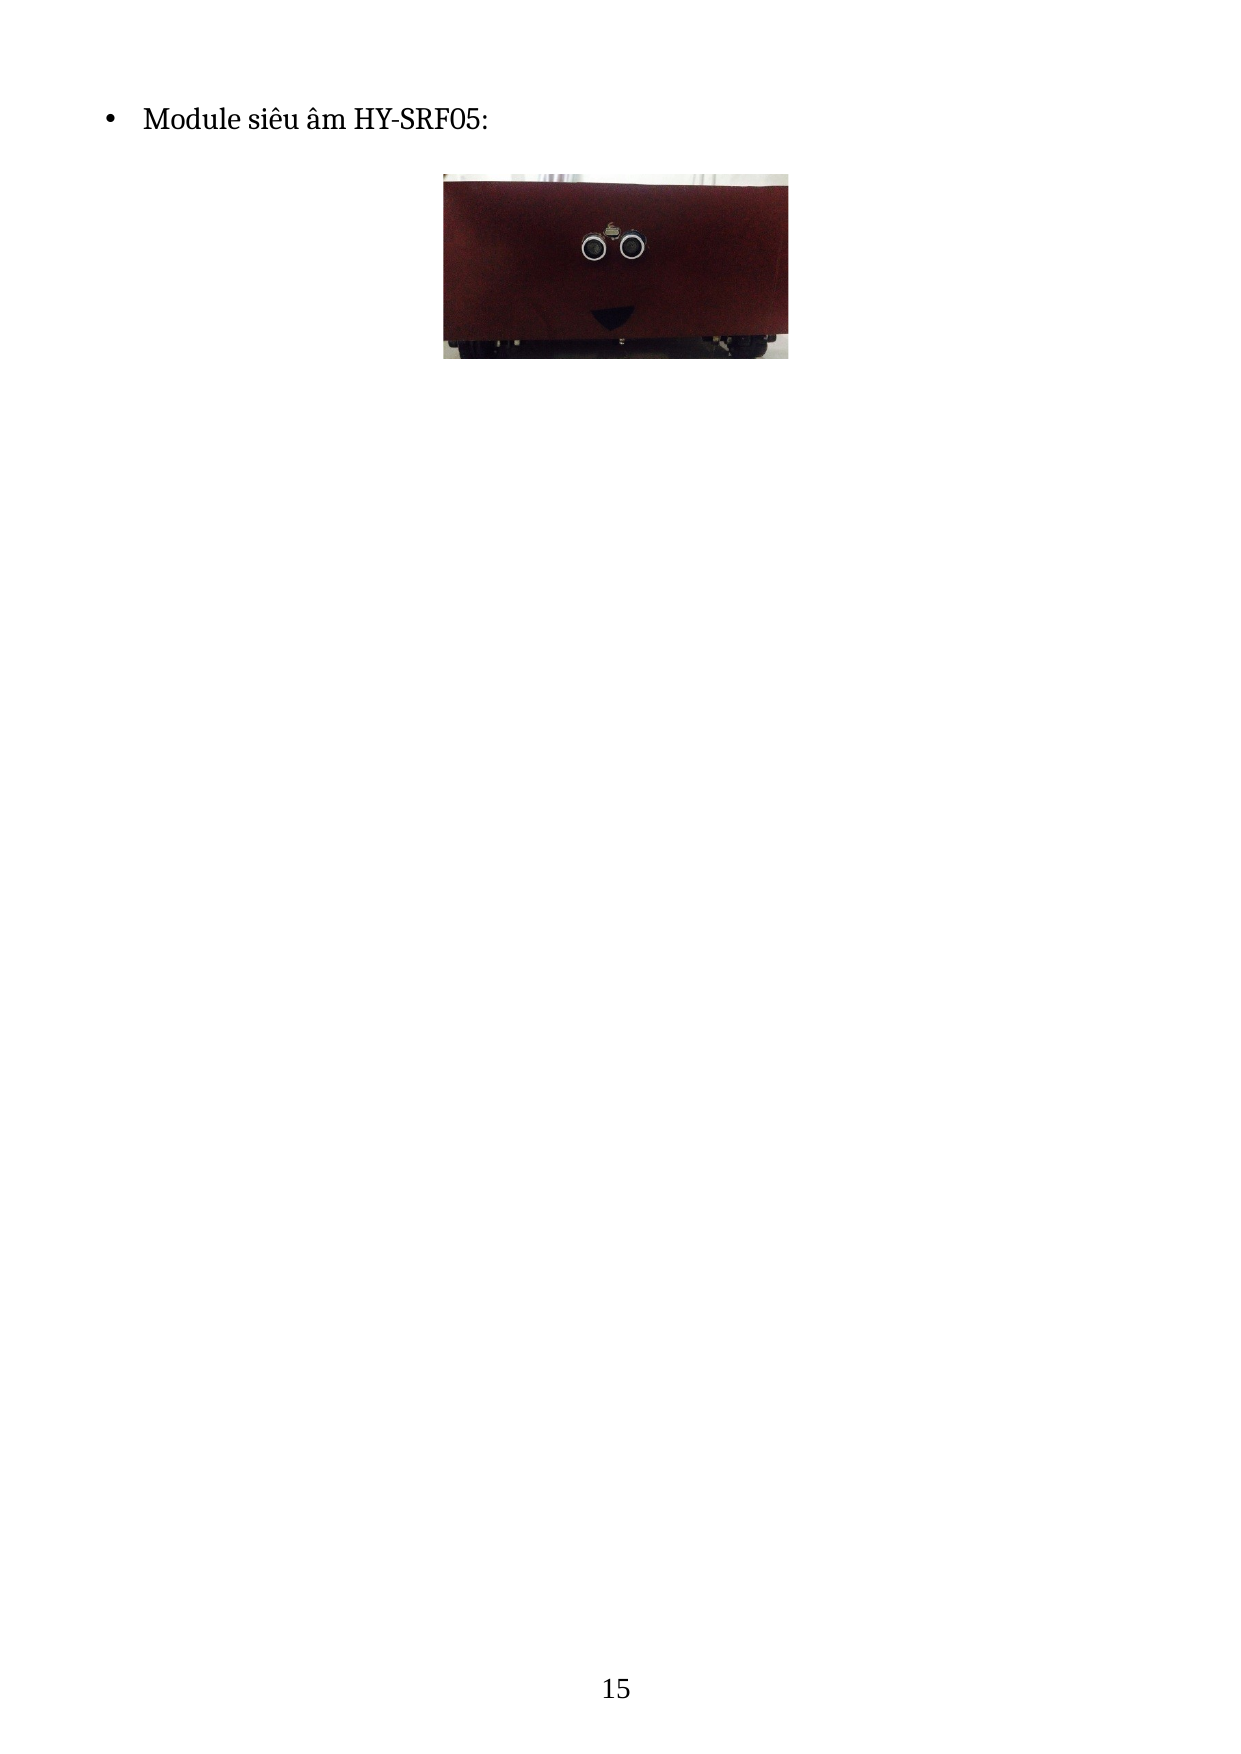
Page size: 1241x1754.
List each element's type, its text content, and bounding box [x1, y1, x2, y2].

picture [443, 174, 789, 359]
list Module siêu âm HY-SRF05: [105, 101, 1164, 137]
